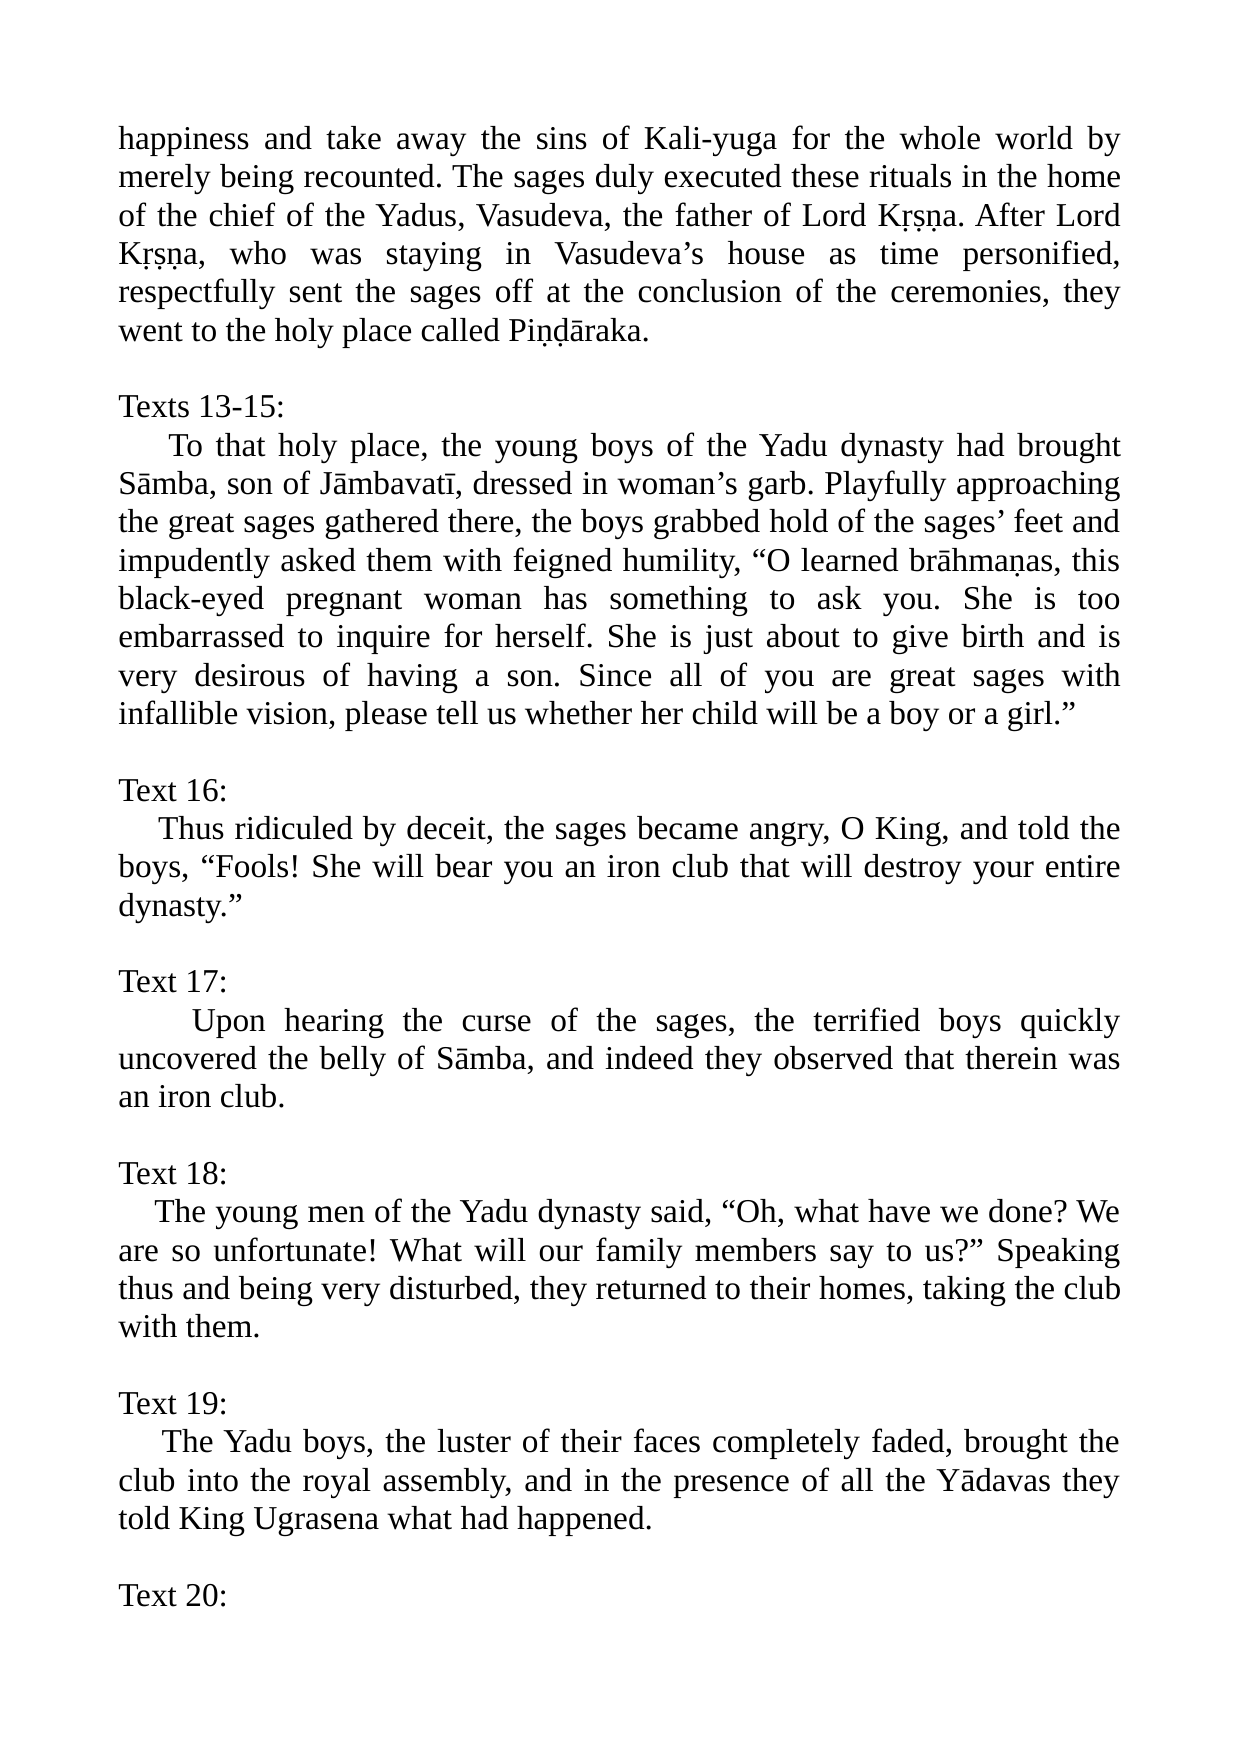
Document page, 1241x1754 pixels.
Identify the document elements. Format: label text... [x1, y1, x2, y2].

text happiness and take away the sins of Kali-yuga for the whole world by merely being recounted. The sages duly executed these rituals in the home of the chief of the Yadus, Vasudeva, the father of Lord Kṛṣṇa. After Lord Kṛṣṇa, who was staying in Vasudeva’s house as time personified, respectfully sent the sages off at the conclusion of the ceremonies, they went to the holy place called Piṇḍāraka. [118, 118, 1122, 348]
text The Yadu boys, the luster of their faces completely faded, brought the club into the royal assembly, and in the presence of all the Yādavas they told King Ugrasena what had happened. [118, 1421, 1122, 1536]
text Thus ridiculed by deceit, the sages became angry, O King, and told the boys, “Fools! She will bear you an iron club that will destroy your entire dynasty.” [118, 808, 1122, 923]
text Text 17: [118, 961, 1122, 1000]
text Text 19: [118, 1383, 1122, 1421]
text Texts 13-15: [118, 386, 1122, 425]
text To that holy place, the young boys of the Yadu dynasty had brought Sāmba, son of Jāmbavatī, dressed in woman’s garb. Playfully approaching the great sages gathered there, the boys grabbed hold of the sages’ feet and impudently asked them with feigned humility, “O learned brāhmaṇas, this black-eyed pregnant woman has something to ask you. She is too embarrassed to inquire for herself. She is just about to give birth and is very desirous of having a son. Since all of you are great sages with infallible vision, please tell us whether her child will be a boy or a girl.” [118, 425, 1122, 731]
text Upon hearing the curse of the sages, the terrified boys quickly uncovered the belly of Sāmba, and indeed they observed that therein was an iron club. [118, 1000, 1122, 1115]
text The young men of the Yadu dynasty said, “Oh, what have we done? We are so unfortunate! What will our family members say to us?” Speaking thus and being very disturbed, they returned to their homes, taking the club with them. [118, 1191, 1122, 1345]
text Text 20: [118, 1575, 1122, 1613]
text Text 16: [118, 770, 1122, 808]
text Text 18: [118, 1153, 1122, 1191]
